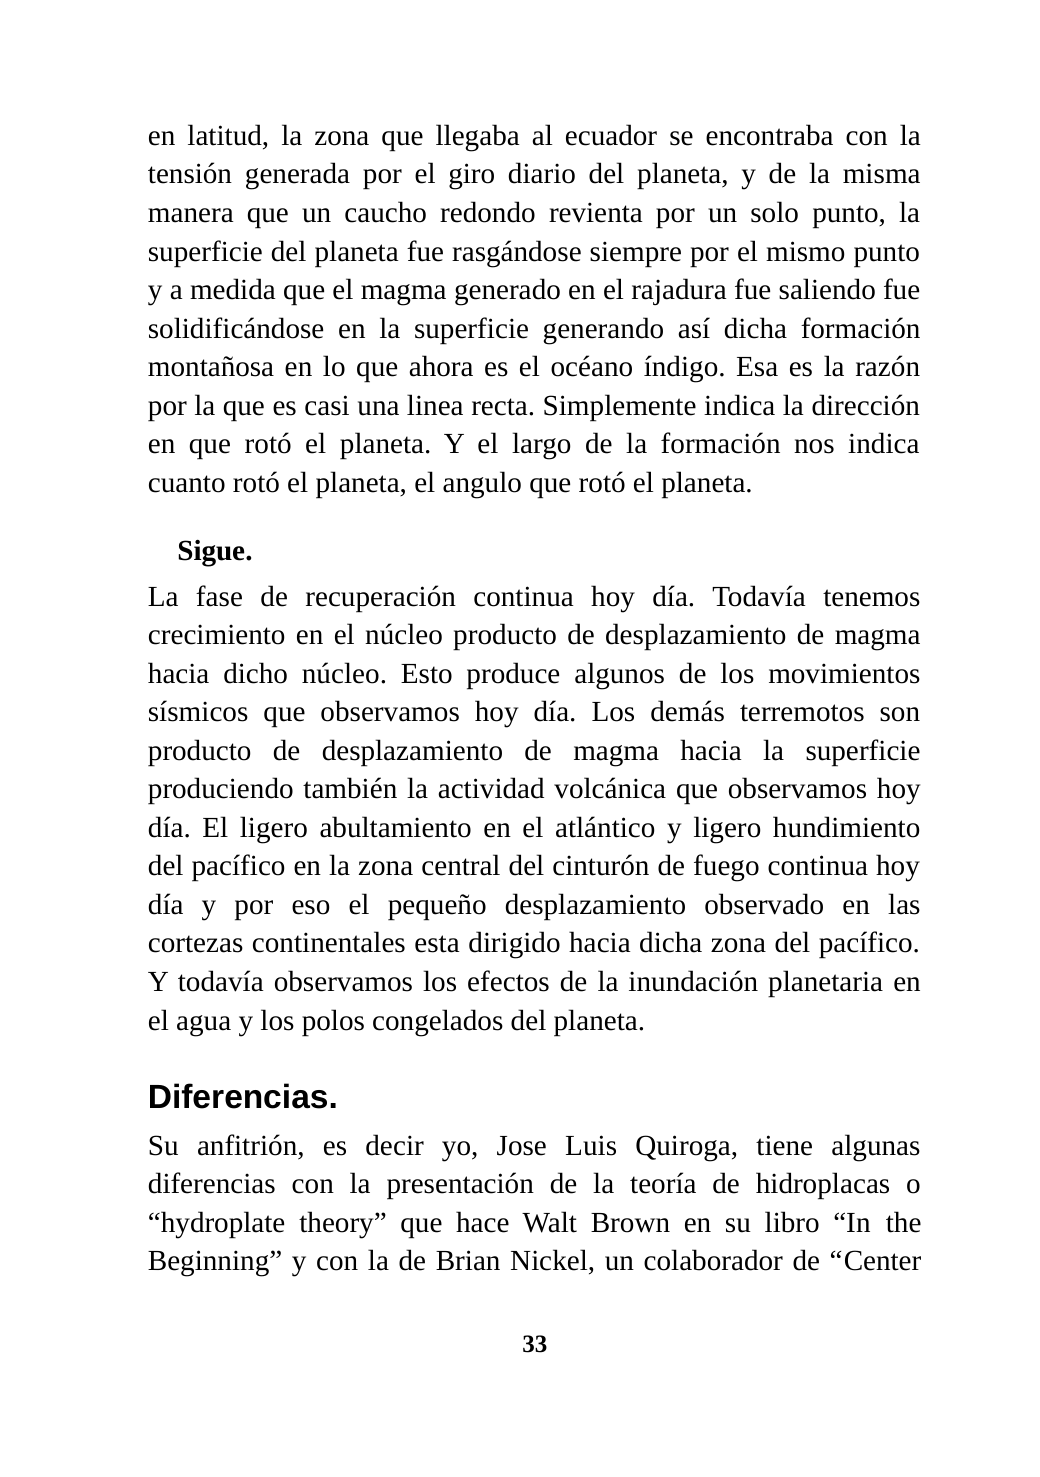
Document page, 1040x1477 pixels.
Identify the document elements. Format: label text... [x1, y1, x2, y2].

text en latitud, la zona que llegaba al ecuador se encontraba con la tensión generada por el giro diario del planeta, y de la misma manera que un caucho redondo revienta por un solo punto, la superficie del planeta fue rasgándose siempre por el mismo punto y a medida que el magma generado en el rajadura fue saliendo fue solidificándose en la superficie generando así dicha formación montañosa en lo que ahora es el océano índigo. Esa es la razón por la que es casi una linea recta. Simplemente indica la dirección en que rotó el planeta. Y el largo de la formación nos indica cuanto rotó el planeta, el angulo que rotó el planeta. [148, 118, 921, 498]
text La fase de recuperación continua hoy día. Todavía tenemos crecimiento en el núcleo producto de desplazamiento de magma hacia dicho núcleo. Esto produce algunos de los movimientos sísmicos que observamos hoy día. Los demás terremotos son producto de desplazamiento de magma hacia la superficie produciendo también la actividad volcánica que observamos hoy día. El ligero abultamiento en el atlántico y ligero hundimiento del pacífico en la zona central del cinturón de fuego continua hoy día y por eso el pequeño desplazamiento observado en las cortezas continentales esta dirigido hacia dicha zona del pacífico. Y todavía observamos los efectos de la inundación planetaria en el agua y los polos congelados del planeta. [148, 579, 921, 1036]
subtitle Sigue. [177, 533, 921, 566]
subtitle Diferencias. [148, 1077, 921, 1115]
text Su anfitrión, es decir yo, Jose Luis Quiroga, tiene algunas diferencias con la presentación de la teoría de hidroplacas o “hydroplate theory” que hace Walt Brown en su libro “In the Beginning” y con la de Brian Nickel, un colaborador de “Center [148, 1128, 921, 1277]
